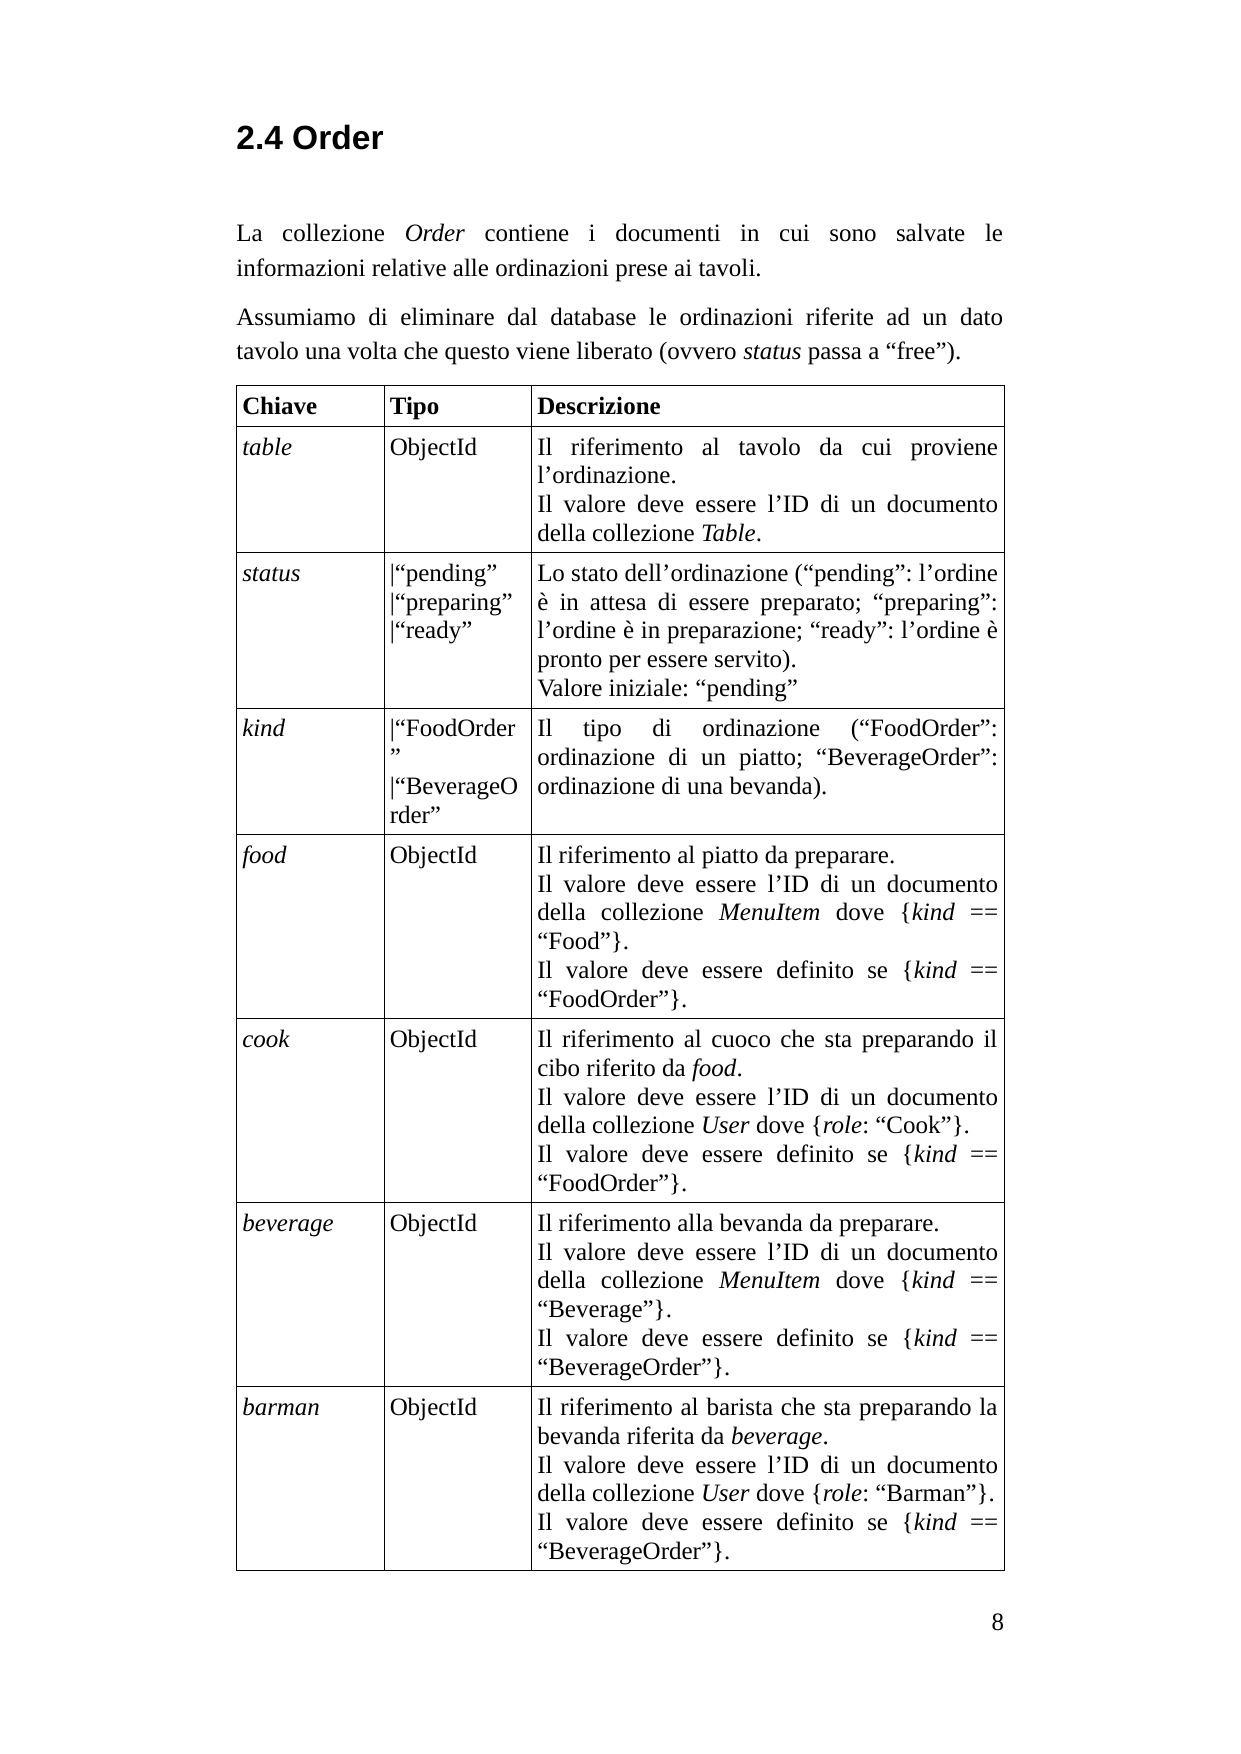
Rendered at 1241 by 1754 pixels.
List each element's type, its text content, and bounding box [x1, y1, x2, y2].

table_cell food [237, 835, 384, 1018]
table_cell Il riferimento al tavolo da cui proviene l’ordinazione. Il valore deve essere l’ID di un documento della collezione Table. [532, 427, 1004, 552]
table_cell ObjectId [385, 427, 531, 552]
table_cell Il riferimento al cuoco che sta preparando il cibo riferito da food. Il valore deve essere l’ID di un documento della collezione User dove {role: “Cook”}. Il valore deve essere definito se {kind == “FoodOrder”}. [532, 1019, 1004, 1202]
table_cell |“pending” |“preparing” |“ready” [385, 553, 531, 708]
table_cell status [237, 553, 384, 708]
subtitle 2.4 Order [236, 118, 1004, 157]
table_cell ObjectId [385, 1203, 531, 1386]
table_cell kind [237, 709, 384, 834]
text La collezione Order contiene i documenti in cui sono salvate le informazioni relative alle ordinazioni prese ai tavoli. [236, 218, 1004, 282]
table_cell barman [237, 1387, 384, 1570]
text Assumiamo di eliminare dal database le ordinazioni riferite ad un dato tavolo una volta che questo viene liberato (ovvero status passa a “free”). [236, 302, 1004, 365]
table_cell Il tipo di ordinazione (“FoodOrder”: ordinazione di un piatto; “BeverageOrder”: ordinazione di una bevanda). [532, 709, 1004, 834]
table_cell table [237, 427, 384, 552]
table_cell cook [237, 1019, 384, 1202]
table_cell beverage [237, 1203, 384, 1386]
table_header Tipo [385, 386, 531, 426]
table_cell ObjectId [385, 1019, 531, 1202]
table_cell Il riferimento al piatto da preparare. Il valore deve essere l’ID di un documento della collezione MenuItem dove {kind == “Food”}. Il valore deve essere definito se {kind == “FoodOrder”}. [532, 835, 1004, 1018]
table_header Descrizione [532, 386, 1004, 426]
table_cell Il riferimento al barista che sta preparando la bevanda riferita da beverage. Il valore deve essere l’ID di un documento della collezione User dove {role: “Barman”}. Il valore deve essere definito se {kind == “BeverageOrder”}. [532, 1387, 1004, 1570]
table_header Chiave [237, 386, 384, 426]
table_cell Lo stato dell’ordinazione (“pending”: l’ordine è in attesa di essere preparato; “preparing”: l’ordine è in preparazione; “ready”: l’ordine è pronto per essere servito). Valore iniziale: “pending” [532, 553, 1004, 708]
table_cell Il riferimento alla bevanda da preparare. Il valore deve essere l’ID di un documento della collezione MenuItem dove {kind == “Beverage”}. Il valore deve essere definito se {kind == “BeverageOrder”}. [532, 1203, 1004, 1386]
table_cell ObjectId [385, 1387, 531, 1570]
table_cell |“FoodOrder” |“BeverageOrder” [385, 709, 531, 834]
table_cell ObjectId [385, 835, 531, 1018]
